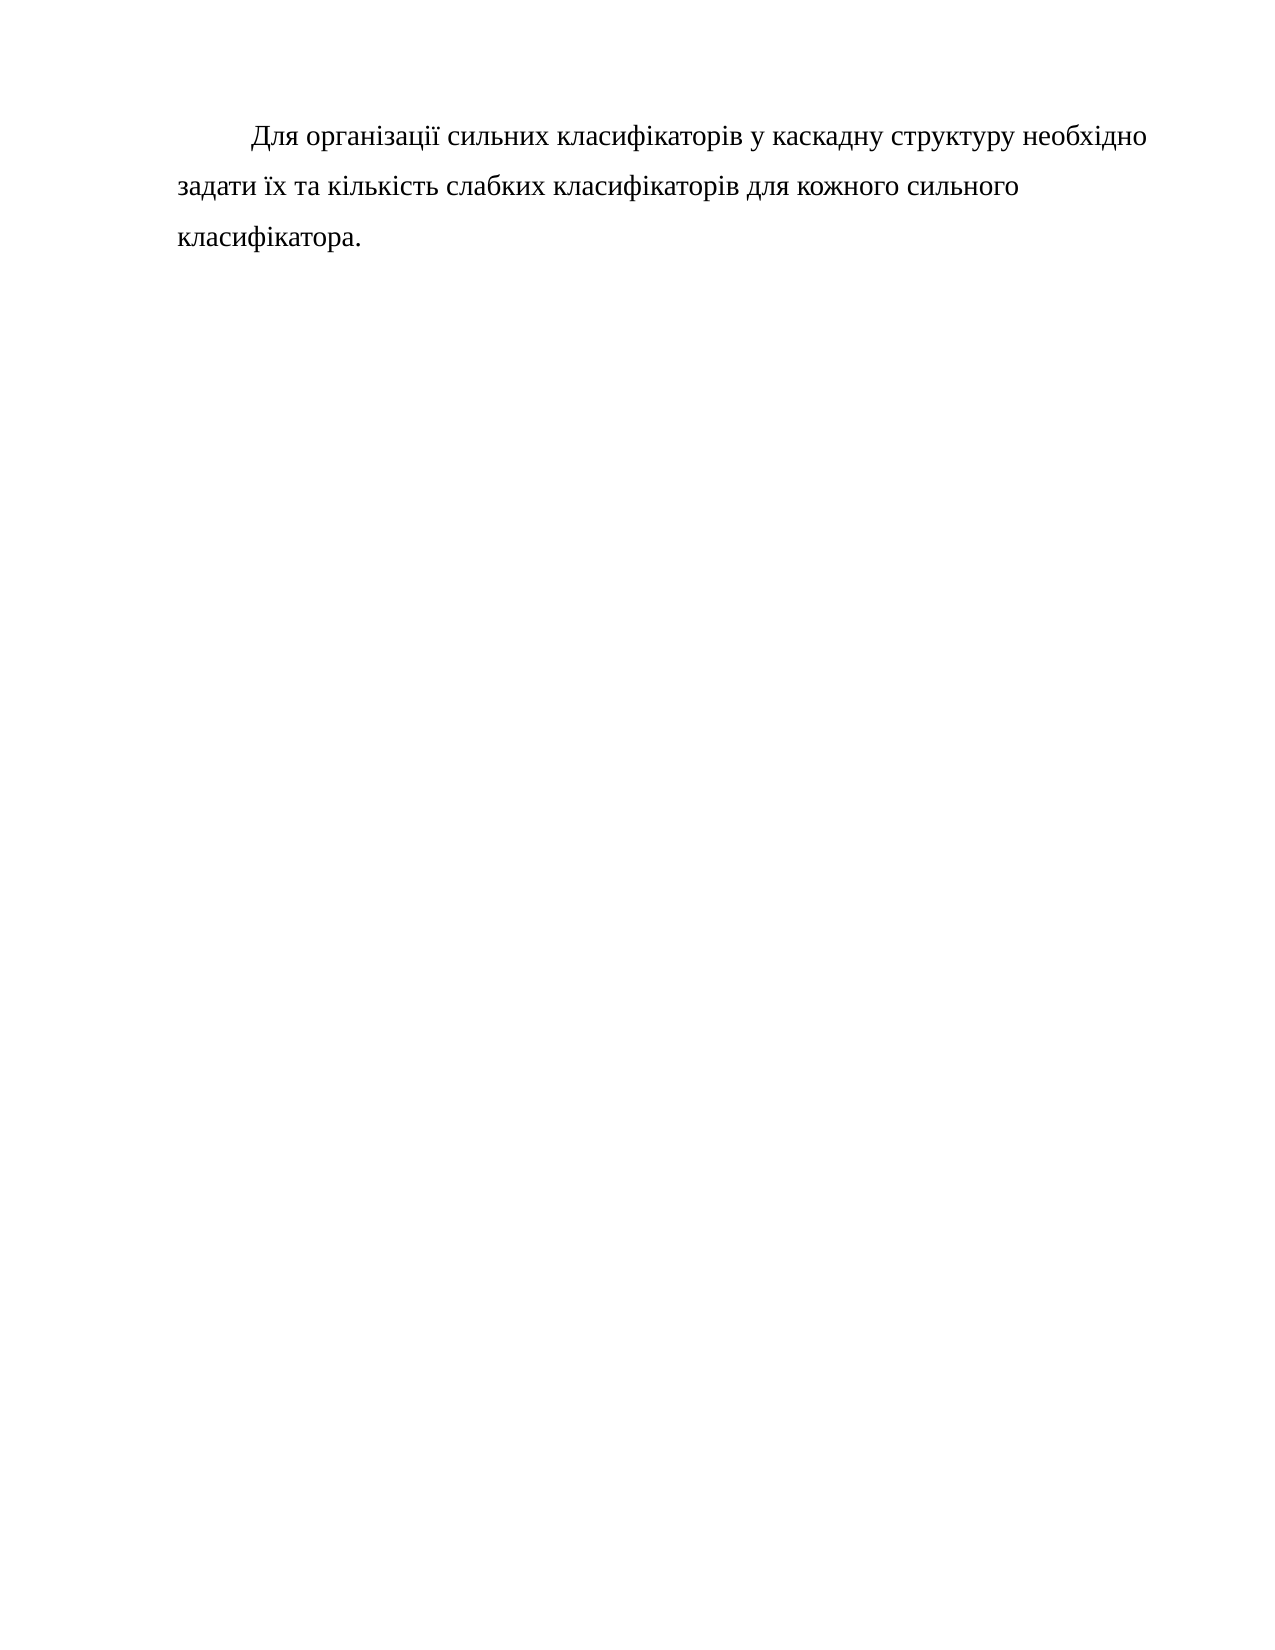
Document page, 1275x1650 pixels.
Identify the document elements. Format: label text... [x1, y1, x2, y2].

text Для організації сильних класифікаторів у каскадну структуру необхідно задати їх та кількість слабких класифікаторів для кожного сильного класифікатора. [177, 118, 1157, 252]
